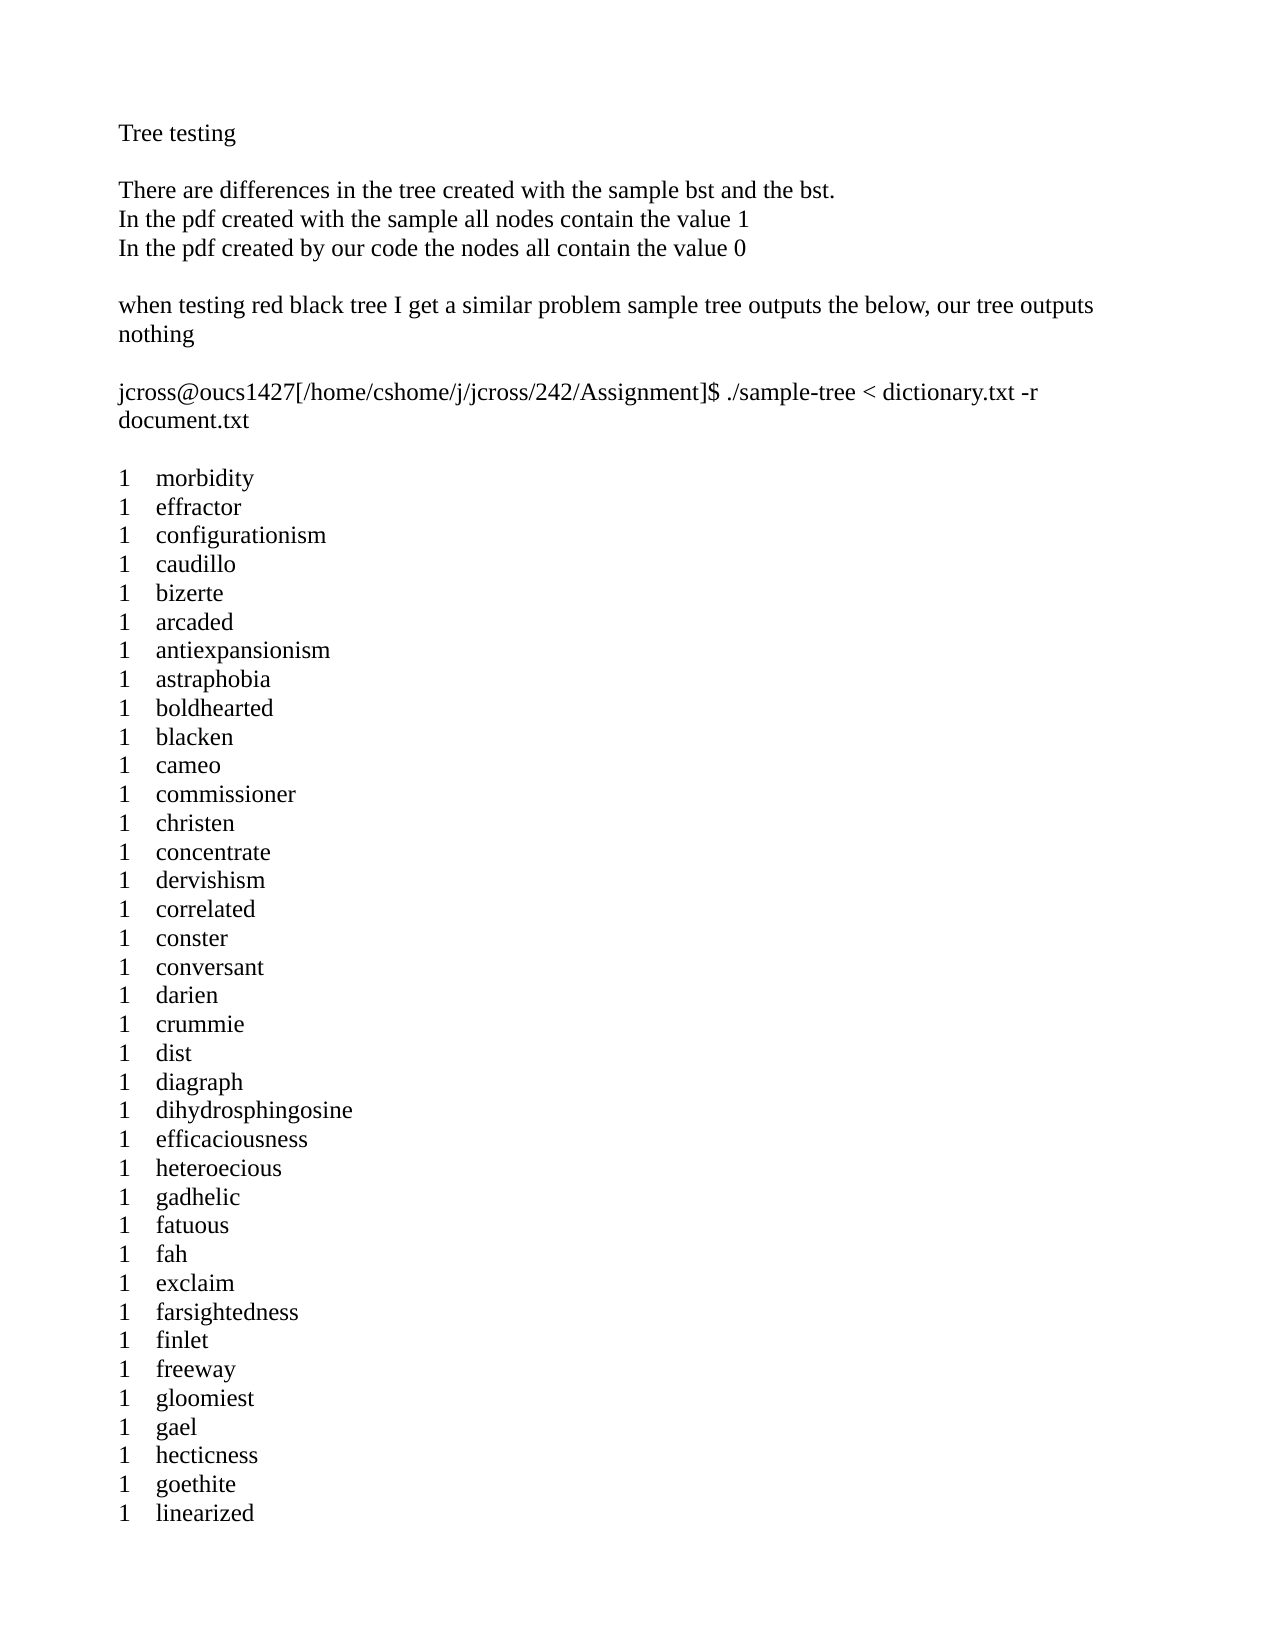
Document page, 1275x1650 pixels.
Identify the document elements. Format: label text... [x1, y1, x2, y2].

text In the pdf created by our code the nodes all contain the value 0 [118, 233, 1157, 262]
text 1 correlated [118, 894, 1157, 923]
text 1 freeway [118, 1354, 1157, 1383]
text In the pdf created with the sample all nodes contain the value 1 [118, 204, 1157, 233]
text There are differences in the tree created with the sample bst and the bst. [118, 176, 1157, 204]
text 1 astraphobia [118, 664, 1157, 693]
text 1 morbidity [118, 463, 1157, 492]
text 1 hecticness [118, 1441, 1157, 1469]
text 1 cameo [118, 751, 1157, 779]
text 1 goethite [118, 1469, 1157, 1498]
text 1 linearized [118, 1498, 1157, 1527]
text 1 crummie [118, 1009, 1157, 1038]
text 1 caudillo [118, 549, 1157, 578]
text 1 fah [118, 1239, 1157, 1268]
text 1 efficaciousness [118, 1124, 1157, 1153]
text 1 dihydrosphingosine [118, 1096, 1157, 1124]
text when testing red black tree I get a similar problem sample tree outputs the below, our tree outputs nothing [118, 291, 1157, 348]
text 1 antiexpansionism [118, 636, 1157, 664]
text 1 exclaim [118, 1268, 1157, 1297]
text 1 effractor [118, 492, 1157, 521]
text 1 boldhearted [118, 693, 1157, 722]
text 1 bizerte [118, 578, 1157, 607]
text 1 configurationism [118, 521, 1157, 549]
text 1 gloomiest [118, 1383, 1157, 1412]
text 1 heteroecious [118, 1153, 1157, 1182]
text 1 arcaded [118, 607, 1157, 636]
text 1 gael [118, 1412, 1157, 1441]
text jcross@oucs1427[/home/cshome/j/jcross/242/Assignment]$ ./sample-tree < dictionary.txt -r document.txt [118, 377, 1157, 434]
text 1 gadhelic [118, 1182, 1157, 1211]
text 1 conster [118, 923, 1157, 952]
text 1 christen [118, 808, 1157, 837]
text 1 fatuous [118, 1211, 1157, 1239]
text 1 concentrate [118, 837, 1157, 866]
text 1 dervishism [118, 866, 1157, 894]
text 1 blacken [118, 722, 1157, 751]
text Tree testing [118, 118, 1157, 147]
text 1 finlet [118, 1326, 1157, 1354]
text 1 conversant [118, 952, 1157, 981]
text 1 dist [118, 1038, 1157, 1067]
text 1 diagraph [118, 1067, 1157, 1096]
text 1 commissioner [118, 779, 1157, 808]
text 1 farsightedness [118, 1297, 1157, 1326]
text 1 darien [118, 981, 1157, 1009]
